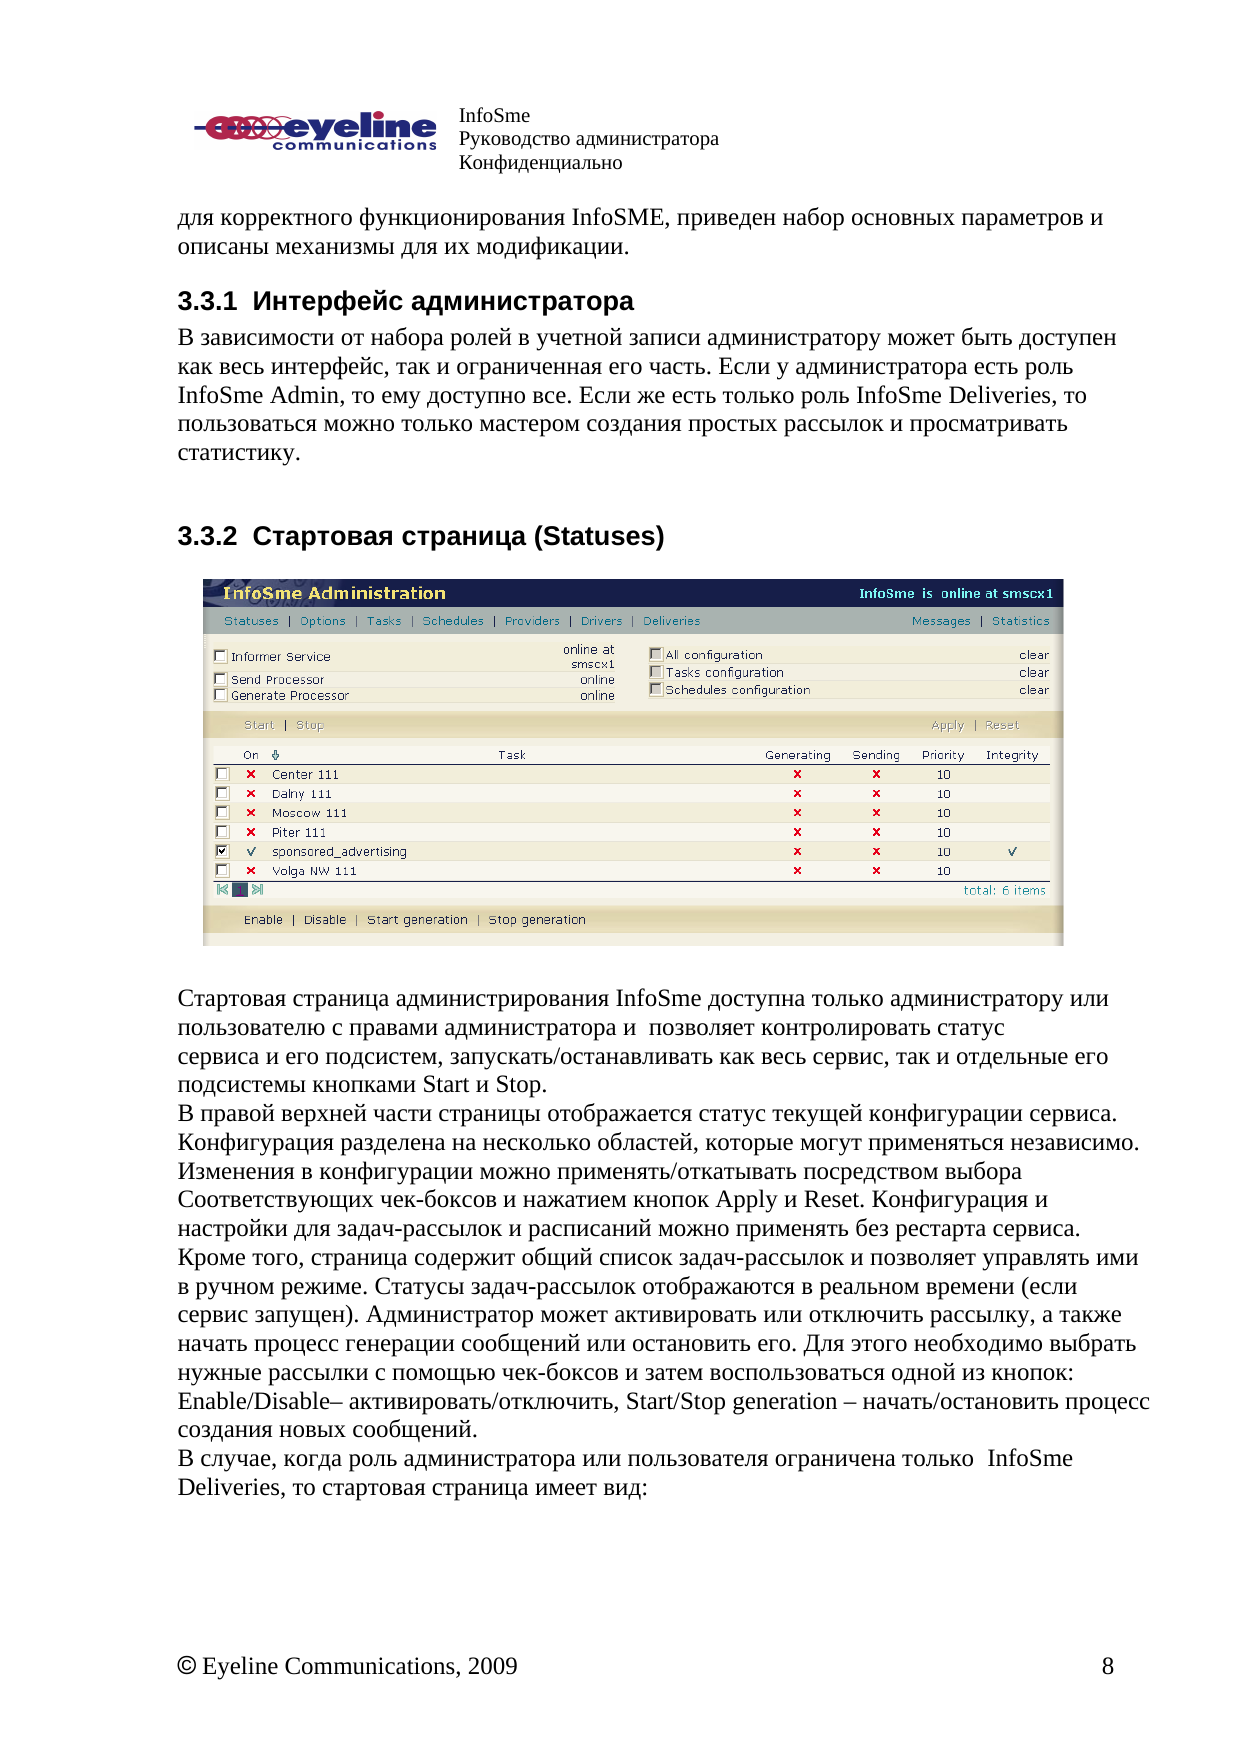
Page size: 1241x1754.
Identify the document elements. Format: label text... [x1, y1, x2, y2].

picture [193, 566, 1074, 946]
text Стартовая страница администрирования InfoSme доступна только администратору или пользователю с правами администратора и позволяет контролировать статус [177, 983, 1152, 1041]
text Соответствующих чек-боксов и нажатием кнопок Apply и Reset. Конфигурация и [177, 1184, 1152, 1213]
text В случае, когда роль администратора или пользователя ограничена только InfoSme Deliveries, то стартовая страница имеет вид: [177, 1443, 1152, 1501]
picture [194, 111, 437, 150]
text Конфигурация разделена на несколько областей, которые могут применяться независимо. [177, 1127, 1152, 1156]
text настройки для задач-рассылок и расписаний можно применять без рестарта сервиса. [177, 1213, 1152, 1242]
text В правой верхней части страницы отображается статус текущей конфигурации сервиса. [177, 1098, 1152, 1127]
text В зависимости от набора ролей в учетной записи администратору может быть доступен как весь интерфейс, так и ограниченная его часть. Если у администратора есть роль InfoSme Admin, то ему доступно все. Если же есть только роль InfoSme Deliveries, то пользоваться можно только мастером создания простых рассылок и просматривать статистику. [177, 322, 1152, 466]
text сервиса и его подсистем, запускать/останавливать как весь сервис, так и отдельные его [177, 1041, 1152, 1069]
text Изменения в конфигурации можно применять/откатывать посредством выбора [177, 1156, 1152, 1184]
text подсистемы кнопками Start и Stop. [177, 1069, 1152, 1098]
subtitle Интерфейс администратора [177, 285, 1152, 316]
text Кроме того, страница содержит общий список задач-рассылок и позволяет управлять ими в ручном режиме. Статусы задач-рассылок отображаются в реальном времени (если сервис запущен). Администратор может активировать или отключить рассылку, а также начать процесс генерации сообщений или остановить его. Для этого необходимо выбрать нужные рассылки с помощью чек-боксов и затем воспользоваться одной из кнопок: Enable/Disable– активировать/отключить, Start/Stop generation – начать/остановить процесс создания новых сообщений. [177, 1242, 1152, 1443]
text для корректного функционирования InfoSME, приведен набор основных параметров и описаны механизмы для их модификации. [177, 202, 1152, 260]
subtitle Стартовая страница (Statuses) [177, 520, 1152, 551]
